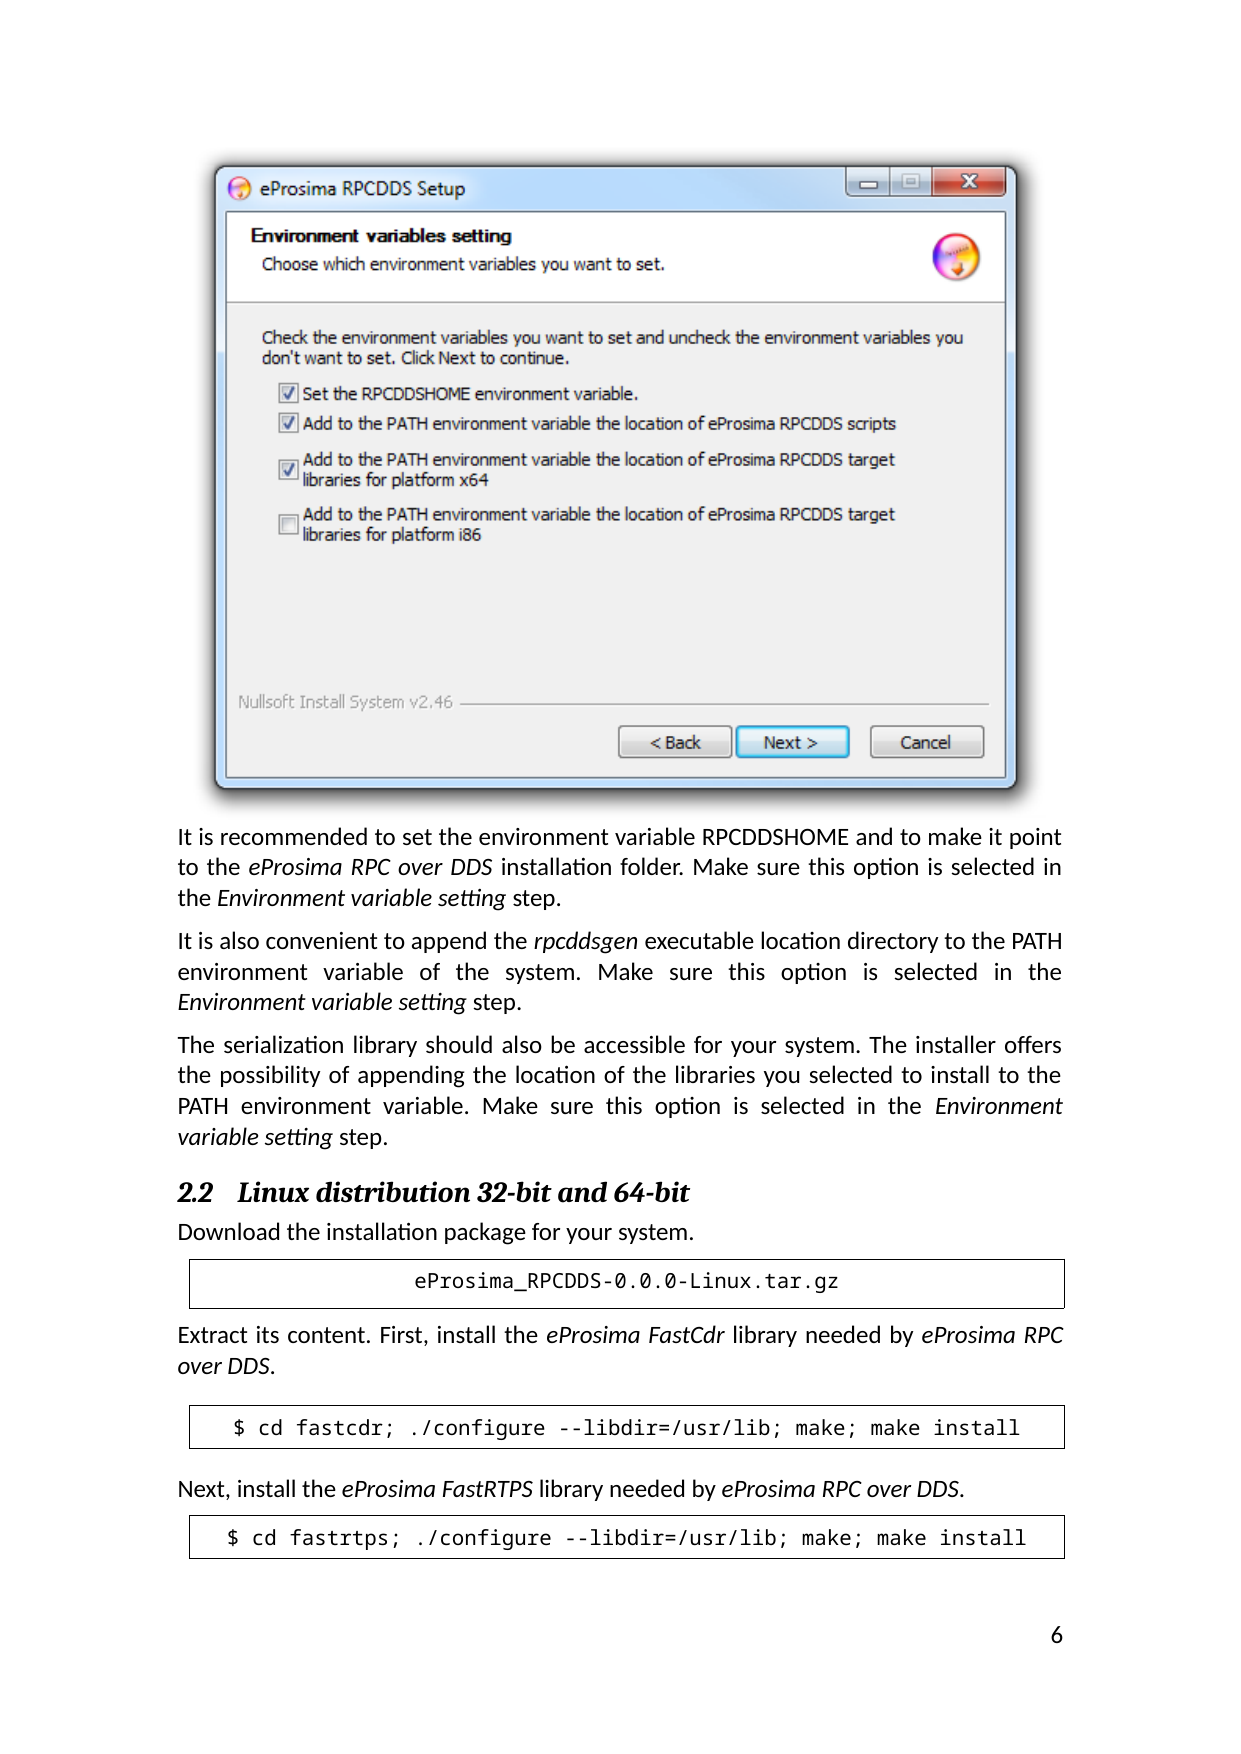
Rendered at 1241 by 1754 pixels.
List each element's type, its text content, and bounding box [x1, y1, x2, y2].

picture [188, 147, 1052, 821]
text $ cd fastrtps; ./configure --libdir=/usr/lib; make; make install [204, 1523, 1049, 1551]
text eProsima_RPCDDS-0.0.0-Linux.tar.gz [204, 1266, 1049, 1294]
text It is recommended to set the environment variable RPCDDSHOME and to make it point to the eProsima RPC over DDS installation folder. Make sure this option is selected in the Environment variable setting step. [177, 148, 1063, 913]
text The serialization library should also be accessible for your system. The installer offers the possibility of appending the location of the libraries you selected to install to the PATH environment variable. Make sure this option is selected in the Environment variable setting step. [177, 1029, 1063, 1151]
text $ cd fastcdr; ./configure --libdir=/usr/lib; make; make install [204, 1413, 1049, 1441]
text Next, install the eProsima FastRTPS library needed by eProsima RPC over DDS. [177, 1473, 1063, 1503]
subtitle Linux distribution 32-bit and 64-bit [177, 1176, 1063, 1210]
text It is also convenient to append the rpcddsgen executable location directory to the PATH environment variable of the system. Make sure this option is selected in the Environment variable setting step. [177, 925, 1063, 1017]
list Download the installation package for your system. [177, 1216, 1063, 1247]
text Extract its content. First, install the eProsima FastCdr library needed by eProsima RPC over DDS. [177, 1320, 1063, 1381]
